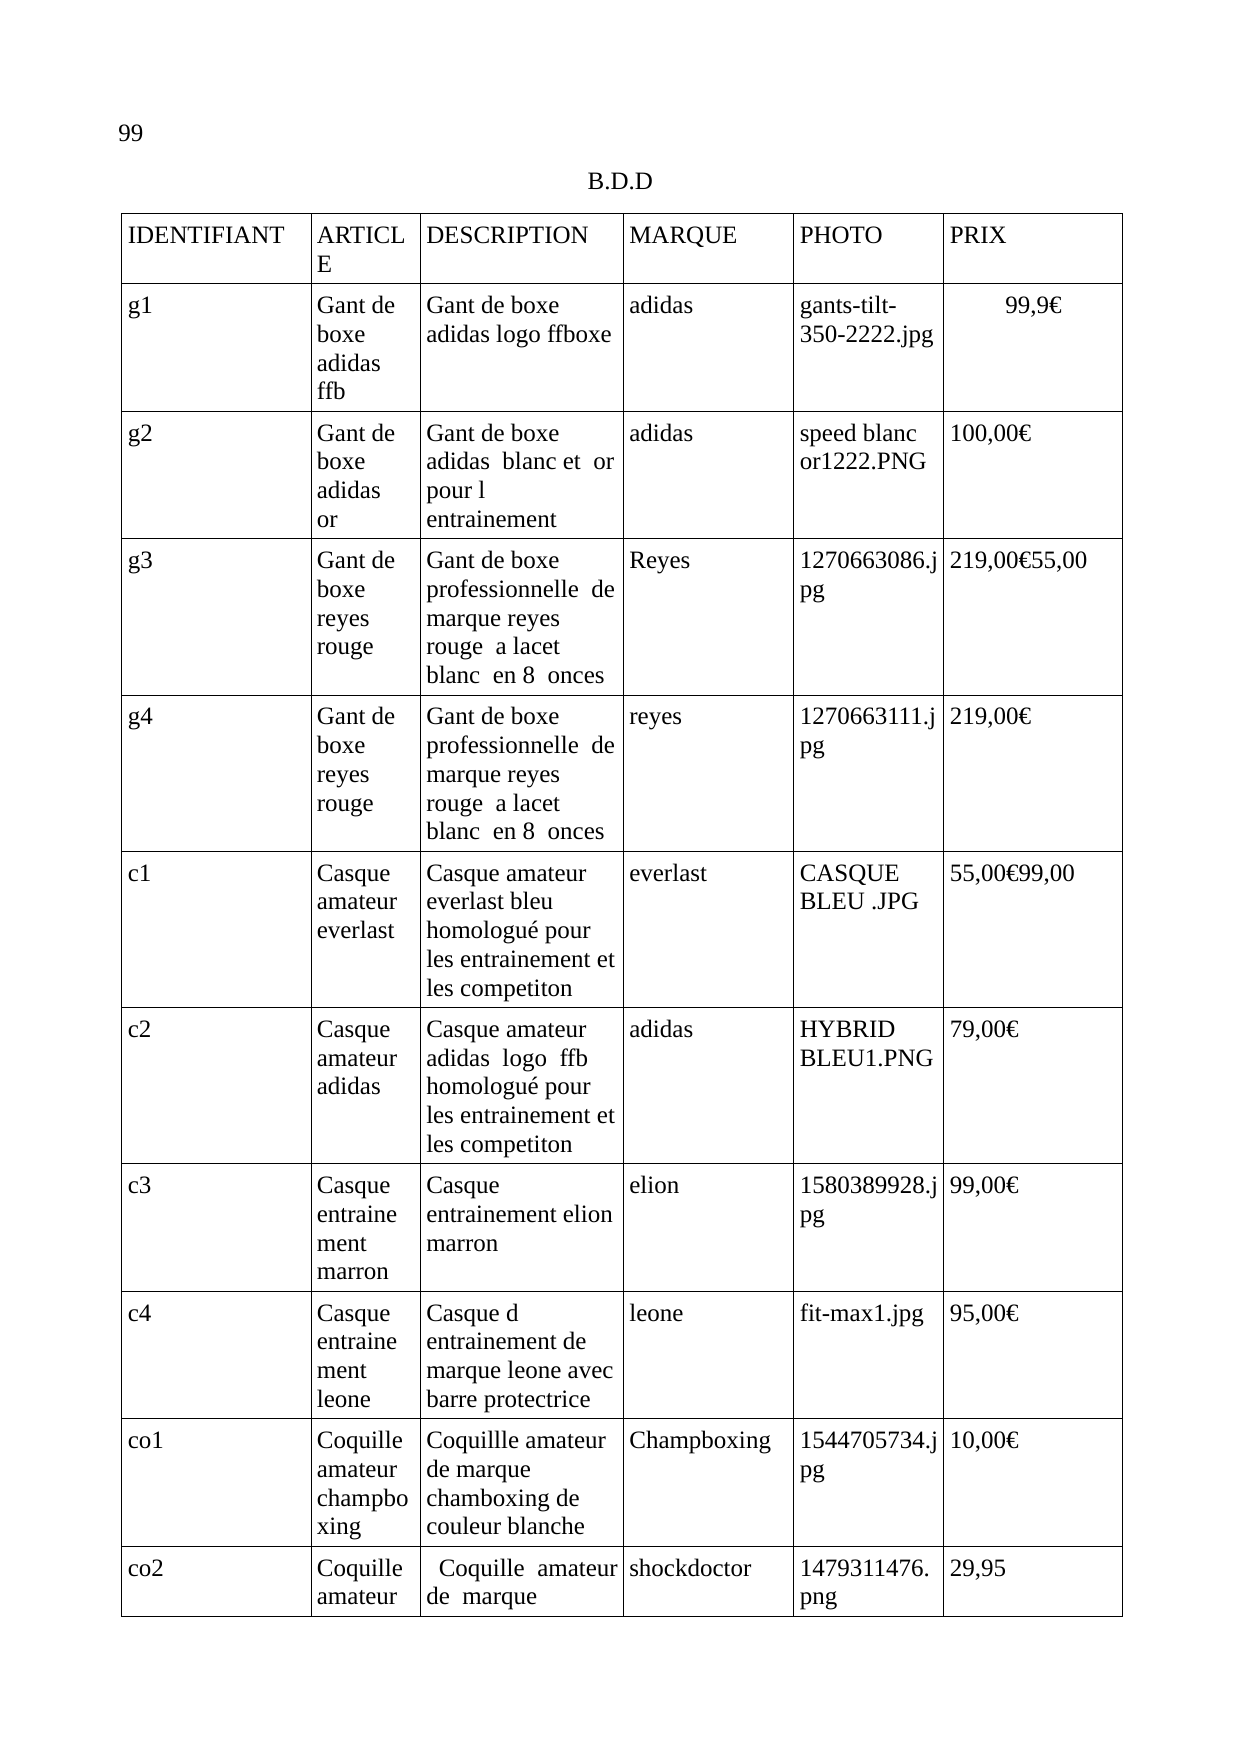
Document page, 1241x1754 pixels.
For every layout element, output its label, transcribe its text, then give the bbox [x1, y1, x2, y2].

table_cell g1 [122, 284, 311, 411]
table_cell 99,00€ [944, 1164, 1122, 1291]
table_cell everlast [624, 852, 793, 1007]
table_cell HYBRID BLEU1.PNG [794, 1008, 943, 1163]
table_cell 219,00€55,00 [944, 539, 1122, 694]
table_cell co2 [122, 1547, 311, 1616]
table_cell c4 [122, 1292, 311, 1418]
table_cell Gant de boxe adidas logo ffboxe [421, 284, 623, 411]
table_cell Gant de boxe professionnelle de marque reyes rouge a lacet blanc en 8 onces [421, 696, 623, 851]
table_cell 100,00€ [944, 412, 1122, 538]
table_cell Casque entrainement elion marron [421, 1164, 623, 1291]
table_cell leone [624, 1292, 793, 1418]
table_cell reyes [624, 696, 793, 851]
table_cell 1580389928.jpg [794, 1164, 943, 1291]
table_cell 10,00€ [944, 1419, 1122, 1546]
table_cell adidas [624, 412, 793, 538]
table_cell Casque d entrainement de marque leone avec barre protectrice [421, 1292, 623, 1418]
table_cell Gant de boxe reyes rouge [312, 696, 420, 851]
table_cell Gant de boxe reyes rouge [312, 539, 420, 694]
table_header PRIX [944, 214, 1122, 283]
table_cell c1 [122, 852, 311, 1007]
table_cell Gant de boxe adidas ffb [312, 284, 420, 411]
table_cell elion [624, 1164, 793, 1291]
table_cell 55,00€99,00 [944, 852, 1122, 1007]
table_cell Reyes [624, 539, 793, 694]
table_cell 1479311476.png [794, 1547, 943, 1616]
table_cell g4 [122, 696, 311, 851]
table_cell gants-tilt-350-2222.jpg [794, 284, 943, 411]
table_cell Casque amateur everlast [312, 852, 420, 1007]
table_cell CASQUE BLEU .JPG [794, 852, 943, 1007]
text 99 [118, 118, 1122, 147]
table_cell 219,00€ [944, 696, 1122, 851]
table_cell 79,00€ [944, 1008, 1122, 1163]
table_cell Champboxing [624, 1419, 793, 1546]
table_header IDENTIFIANT [122, 214, 311, 283]
table_header PHOTO [794, 214, 943, 283]
table_header ARTICLE [312, 214, 420, 283]
table_cell c2 [122, 1008, 311, 1163]
table_cell 99,9€ [944, 284, 1122, 411]
table_cell 29,95 [944, 1547, 1122, 1616]
table_cell speed blanc or1222.PNG [794, 412, 943, 538]
table_cell fit-max1.jpg [794, 1292, 943, 1418]
table_cell g2 [122, 412, 311, 538]
table_cell co1 [122, 1419, 311, 1546]
table_cell Coquille amateur champboxing [312, 1419, 420, 1546]
table_cell 1544705734.jpg [794, 1419, 943, 1546]
table_cell Casque entrainement leone [312, 1292, 420, 1418]
text B.D.D [118, 166, 1122, 194]
table_cell Coquille amateur [312, 1547, 420, 1616]
table_cell adidas [624, 284, 793, 411]
table_header DESCRIPTION [421, 214, 623, 283]
table_cell Casque amateur adidas logo ffb homologué pour les entrainement et les competiton [421, 1008, 623, 1163]
table_cell Casque amateur everlast bleu homologué pour les entrainement et les competiton [421, 852, 623, 1007]
table_cell 1270663111.jpg [794, 696, 943, 851]
table_cell Casque amateur adidas [312, 1008, 420, 1163]
table_cell Coquillle amateur de marque chamboxing de couleur blanche [421, 1419, 623, 1546]
table_cell Gant de boxe professionnelle de marque reyes rouge a lacet blanc en 8 onces [421, 539, 623, 694]
table_cell 95,00€ [944, 1292, 1122, 1418]
table_cell shockdoctor [624, 1547, 793, 1616]
table_cell 1270663086.jpg [794, 539, 943, 694]
table_header MARQUE [624, 214, 793, 283]
table_cell Casque entrainement marron [312, 1164, 420, 1291]
table_cell Gant de boxe adidas or [312, 412, 420, 538]
table_cell c3 [122, 1164, 311, 1291]
table_cell Gant de boxe adidas blanc et or pour l entrainement [421, 412, 623, 538]
table_cell Coquille amateur de marque [421, 1547, 623, 1616]
table_cell adidas [624, 1008, 793, 1163]
table_cell g3 [122, 539, 311, 694]
